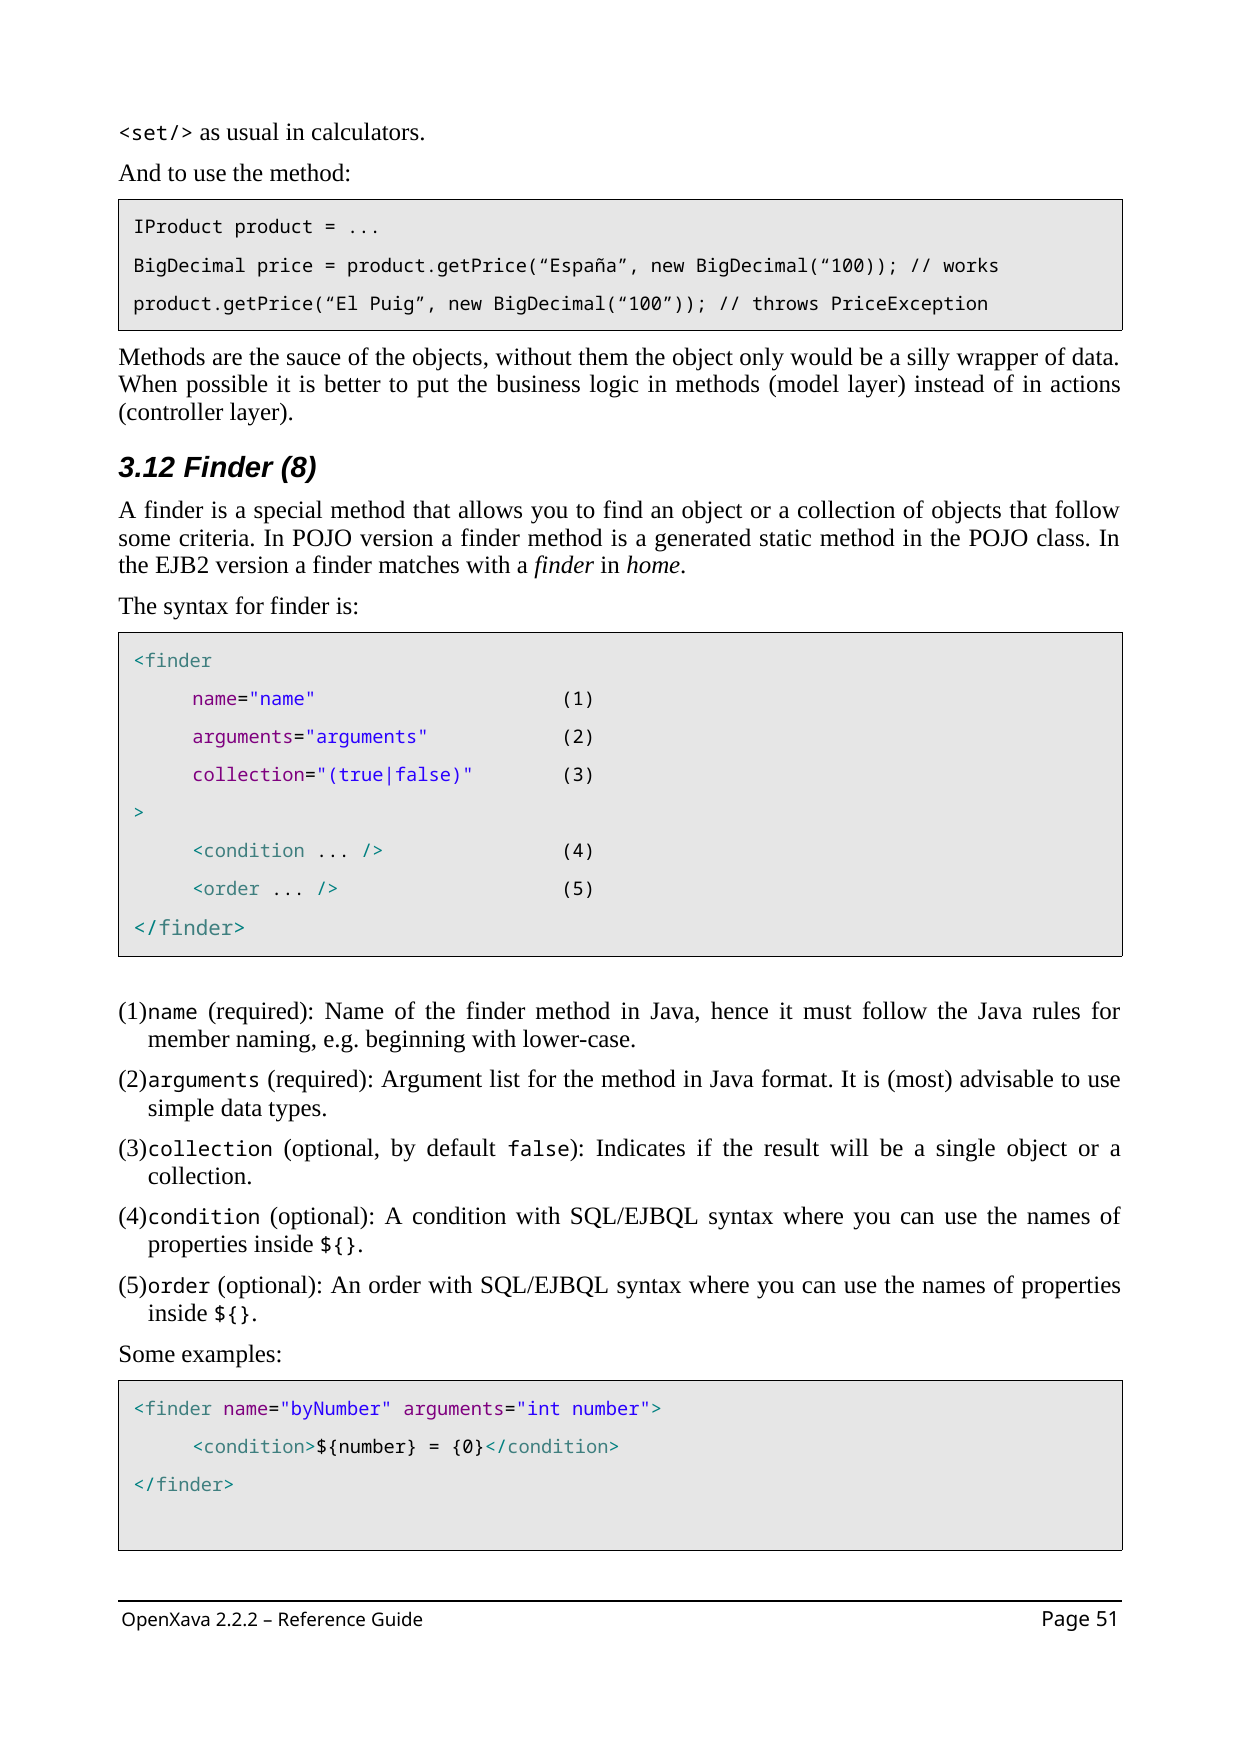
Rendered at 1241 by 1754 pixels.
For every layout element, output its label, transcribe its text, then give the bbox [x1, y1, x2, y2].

text collection="(true|false)" (3) [119, 746, 1122, 784]
list name (required): Name of the finder method in Java, hence it must follow the Java rules for member naming, e.g. beginning with lower-case. [118, 997, 1122, 1053]
list collection (optional, by default false): Indicates if the result will be a single object or a collection. [118, 1134, 1122, 1190]
text A finder is a special method that allows you to find an object or a collection of objects that follow some criteria. In POJO version a finder method is a generated static method in the POJO class. In the EJB2 version a finder matches with a finder in home. [118, 496, 1122, 579]
text And to use the method: [118, 159, 1122, 187]
text <order ... /> (5) [119, 860, 1122, 898]
list arguments (required): Argument list for the method in Java format. It is (most) advisable to use simple data types. [118, 1065, 1122, 1121]
text product.getPrice(“El Puig”, new BigDecimal(“100”)); // throws PriceException [119, 275, 1122, 330]
subtitle Finder (8) [118, 451, 1122, 484]
text name="name" (1) [119, 670, 1122, 708]
text Methods are the sauce of the objects, without them the object only would be a silly wrapper of data. When possible it is better to put the business logic in methods (model layer) instead of in actions (controller layer). [118, 343, 1122, 426]
text IProduct product = ... [119, 200, 1122, 237]
text Some examples: [118, 1340, 1122, 1368]
text <finder name="byNumber" arguments="int number"> [119, 1381, 1122, 1418]
text > [119, 784, 1122, 822]
list order (optional): An order with SQL/EJBQL syntax where you can use the names of properties inside ${}. [118, 1271, 1122, 1328]
text arguments="arguments" (2) [119, 708, 1122, 746]
text </finder> [119, 1456, 1122, 1494]
text <finder [119, 633, 1122, 670]
text The syntax for finder is: [118, 592, 1122, 619]
text <condition>${number} = {0}</condition> [119, 1418, 1122, 1456]
text <set/> as usual in calculators. [118, 118, 1122, 146]
text </finder> [119, 898, 1122, 956]
list condition (optional): A condition with SQL/EJBQL syntax where you can use the names of properties inside ${}. [118, 1202, 1122, 1259]
text <condition ... /> (4) [119, 822, 1122, 860]
text BigDecimal price = product.getPrice(“España”, new BigDecimal(“100)); // works [119, 237, 1122, 275]
